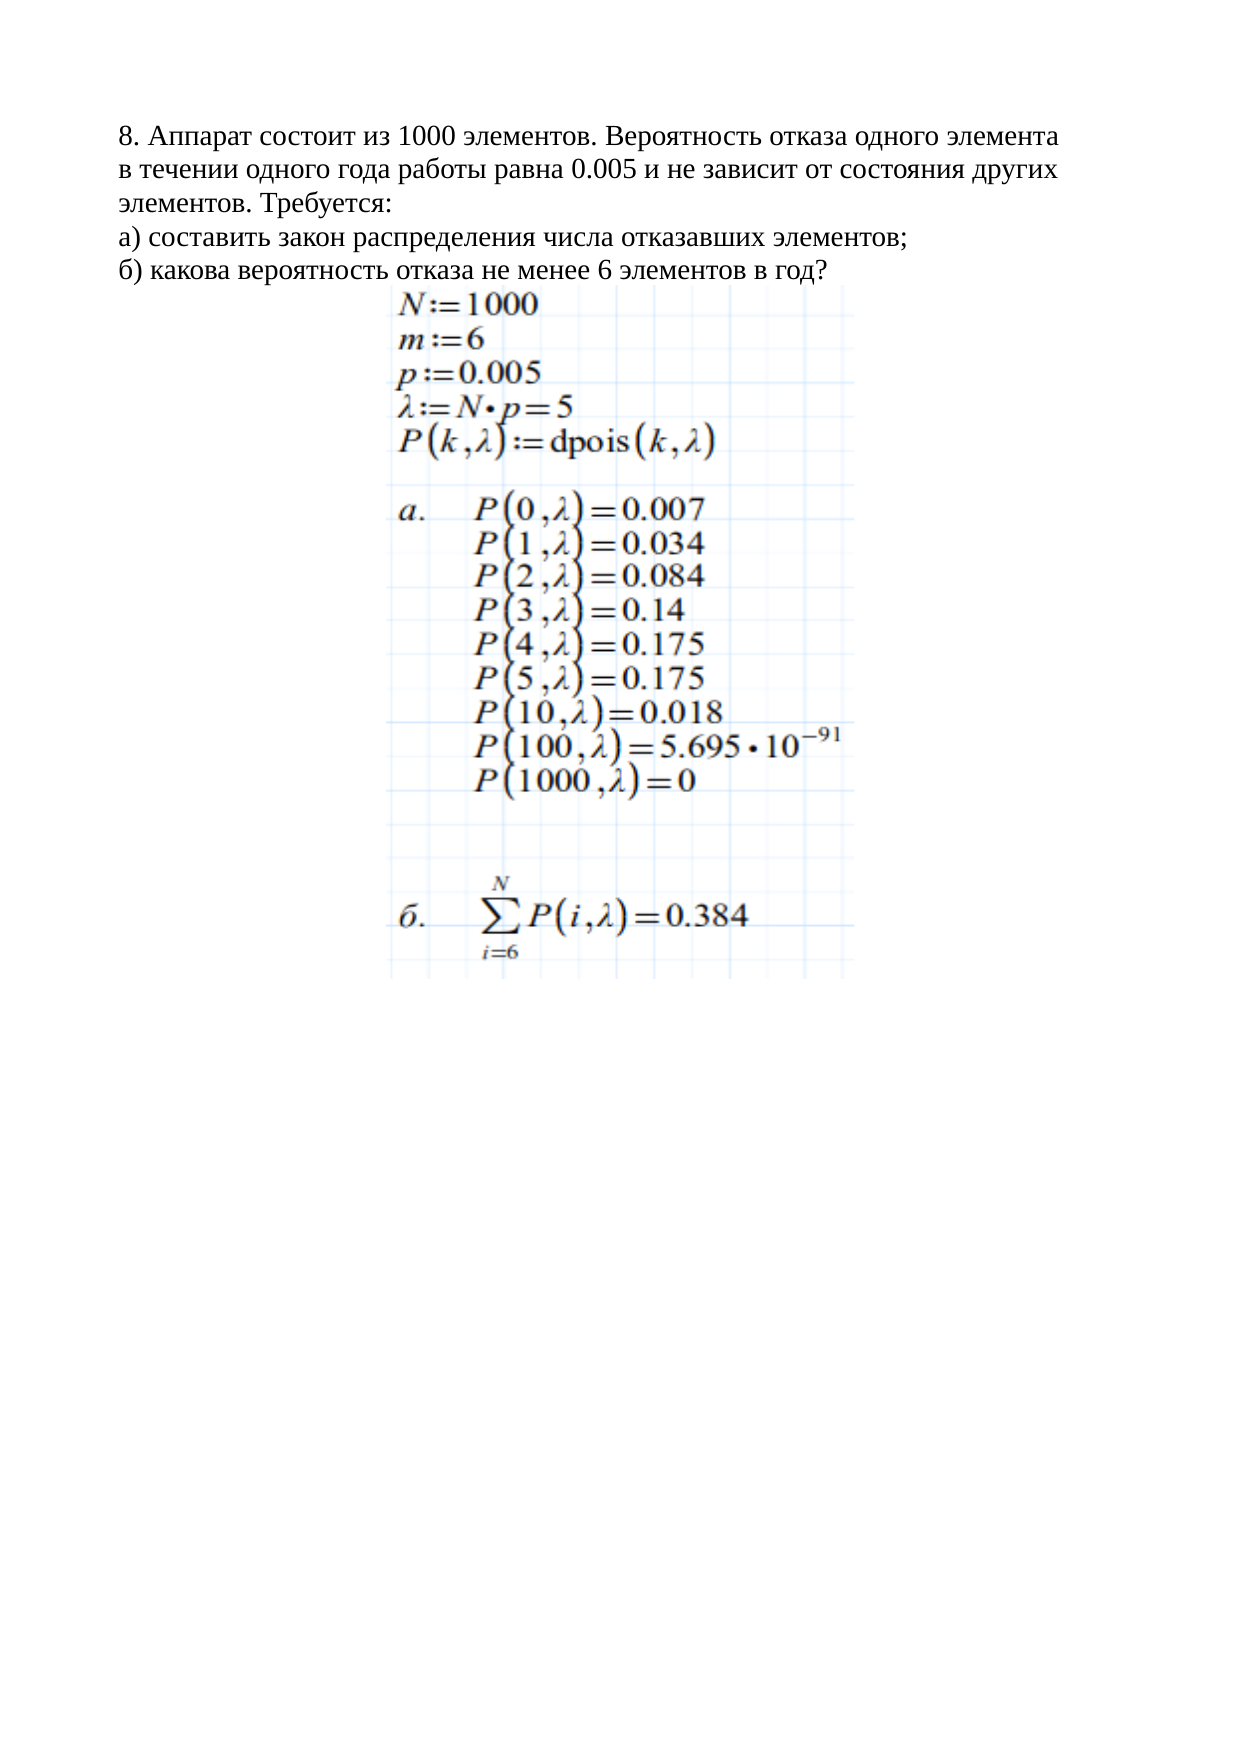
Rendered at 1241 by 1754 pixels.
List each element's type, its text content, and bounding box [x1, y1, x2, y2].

text а) составить закон распределения числа отказавших элементов; [118, 219, 1122, 252]
text элементов. Требуется: [118, 185, 1122, 219]
text 8. Аппарат состоит из 1000 элементов. Вероятность отказа одного элемента [118, 118, 1122, 152]
text б) какова вероятность отказа не менее 6 элементов в год? [118, 252, 1122, 286]
picture [386, 285, 855, 979]
text в течении одного года работы равна 0.005 и не зависит от состояния других [118, 152, 1122, 185]
